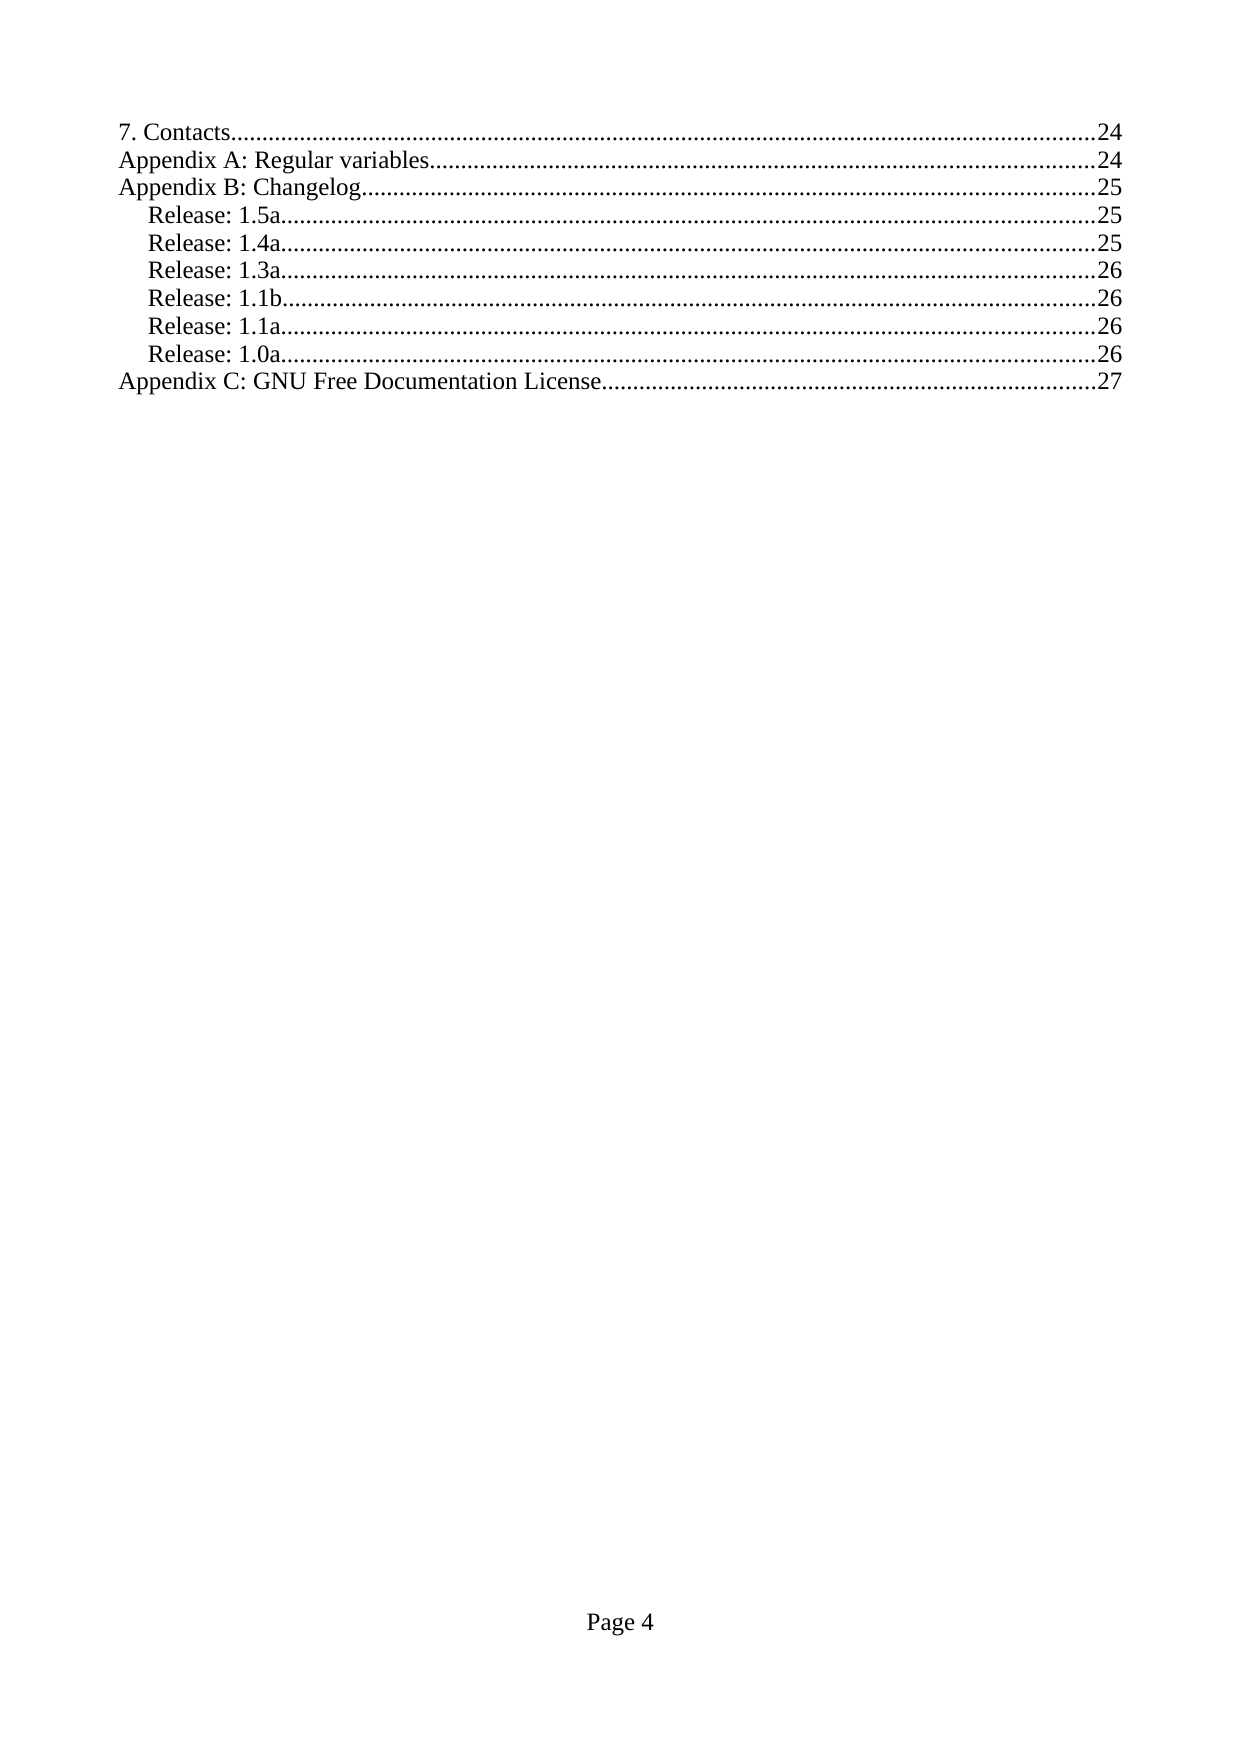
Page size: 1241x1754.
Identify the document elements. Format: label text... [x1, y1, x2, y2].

text Release: 1.4a 25 [148, 229, 1122, 257]
text 7. Contacts 24 [118, 118, 1122, 146]
text Appendix A: Regular variables 24 [118, 146, 1122, 173]
text Release: 1.1a 26 [148, 312, 1122, 340]
text Release: 1.0a 26 [148, 340, 1122, 367]
text Release: 1.1b 26 [148, 284, 1122, 312]
text Appendix B: Changelog 25 [118, 173, 1122, 201]
text Appendix C: GNU Free Documentation License 27 [118, 367, 1122, 395]
text Release: 1.3a 26 [148, 257, 1122, 284]
text Release: 1.5a 25 [148, 201, 1122, 229]
